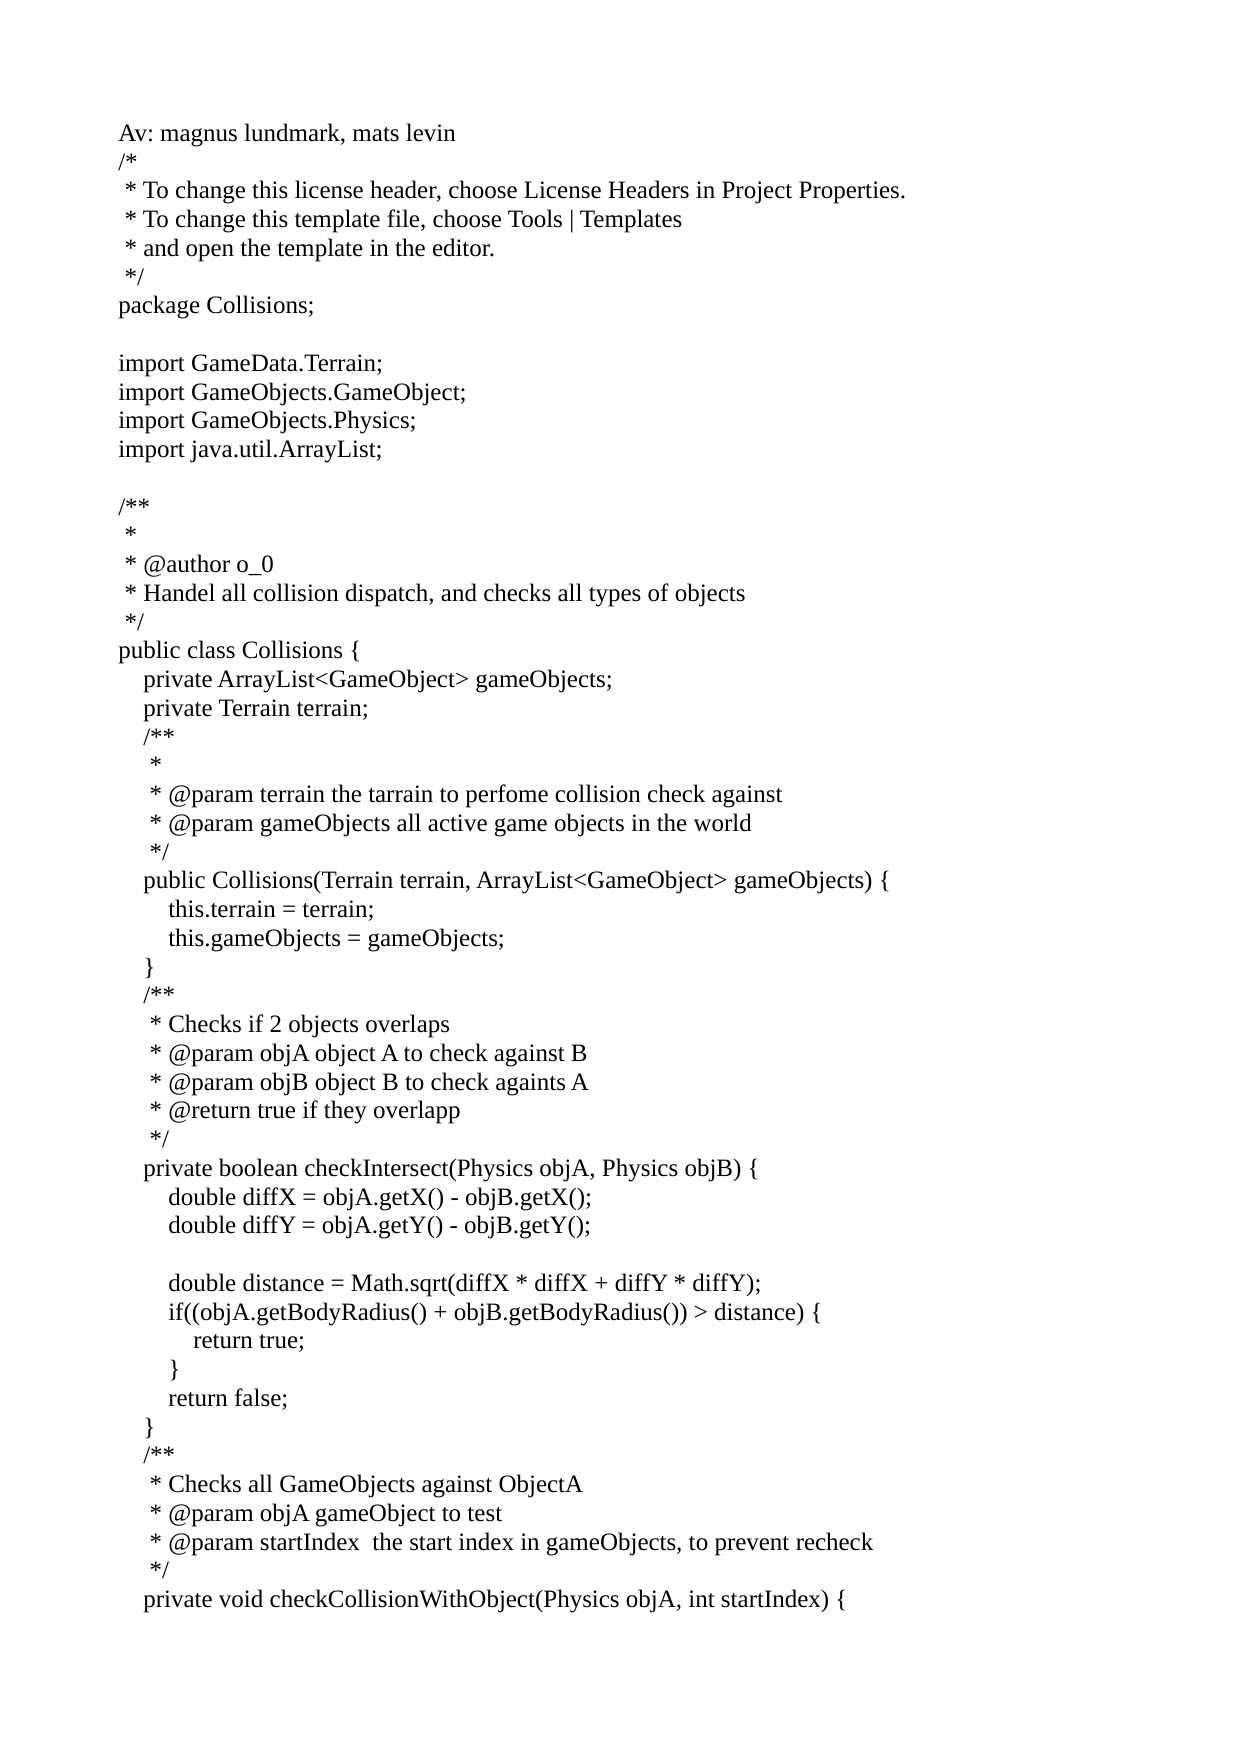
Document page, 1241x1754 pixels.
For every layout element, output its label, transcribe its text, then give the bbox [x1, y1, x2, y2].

text * @return true if they overlapp [118, 1096, 1122, 1124]
text */ [118, 1556, 1122, 1584]
text /** [118, 1441, 1122, 1469]
text */ [118, 837, 1122, 866]
text private Terrain terrain; [118, 693, 1122, 722]
text * To change this license header, choose License Headers in Project Properties. [118, 176, 1122, 204]
text } [118, 1412, 1122, 1441]
text } [118, 1354, 1122, 1383]
text * Checks all GameObjects against ObjectA [118, 1469, 1122, 1498]
text /** [118, 722, 1122, 751]
text /* [118, 147, 1122, 176]
text private boolean checkIntersect(Physics objA, Physics objB) { [118, 1153, 1122, 1182]
text * [118, 521, 1122, 549]
text * @param objB object B to check againts A [118, 1067, 1122, 1096]
text private ArrayList<GameObject> gameObjects; [118, 664, 1122, 693]
text */ [118, 1124, 1122, 1153]
text double distance = Math.sqrt(diffX * diffX + diffY * diffY); [118, 1268, 1122, 1297]
text } [118, 952, 1122, 981]
text /** [118, 492, 1122, 521]
text * Handel all collision dispatch, and checks all types of objects [118, 578, 1122, 607]
text */ [118, 262, 1122, 291]
text * @param objA object A to check against B [118, 1038, 1122, 1067]
text Av: magnus lundmark, mats levin [118, 118, 1122, 147]
text import GameObjects.GameObject; [118, 377, 1122, 406]
text public Collisions(Terrain terrain, ArrayList<GameObject> gameObjects) { [118, 866, 1122, 894]
text * Checks if 2 objects overlaps [118, 1009, 1122, 1038]
text * @param terrain the tarrain to perfome collision check against [118, 779, 1122, 808]
text import java.util.ArrayList; [118, 434, 1122, 463]
text return false; [118, 1383, 1122, 1412]
text this.terrain = terrain; [118, 894, 1122, 923]
text * @param objA gameObject to test [118, 1498, 1122, 1527]
text this.gameObjects = gameObjects; [118, 923, 1122, 952]
text if((objA.getBodyRadius() + objB.getBodyRadius()) > distance) { [118, 1297, 1122, 1326]
text * and open the template in the editor. [118, 233, 1122, 262]
text * [118, 751, 1122, 779]
text /** [118, 981, 1122, 1009]
text package Collisions; [118, 291, 1122, 319]
text import GameData.Terrain; [118, 348, 1122, 377]
text * To change this template file, choose Tools | Templates [118, 204, 1122, 233]
text */ [118, 607, 1122, 636]
text * @author o_0 [118, 549, 1122, 578]
text private void checkCollisionWithObject(Physics objA, int startIndex) { [118, 1584, 1122, 1613]
text double diffY = objA.getY() - objB.getY(); [118, 1211, 1122, 1239]
text * @param gameObjects all active game objects in the world [118, 808, 1122, 837]
text double diffX = objA.getX() - objB.getX(); [118, 1182, 1122, 1211]
text * @param startIndex the start index in gameObjects, to prevent recheck [118, 1527, 1122, 1556]
text public class Collisions { [118, 636, 1122, 664]
text return true; [118, 1326, 1122, 1354]
text import GameObjects.Physics; [118, 406, 1122, 434]
